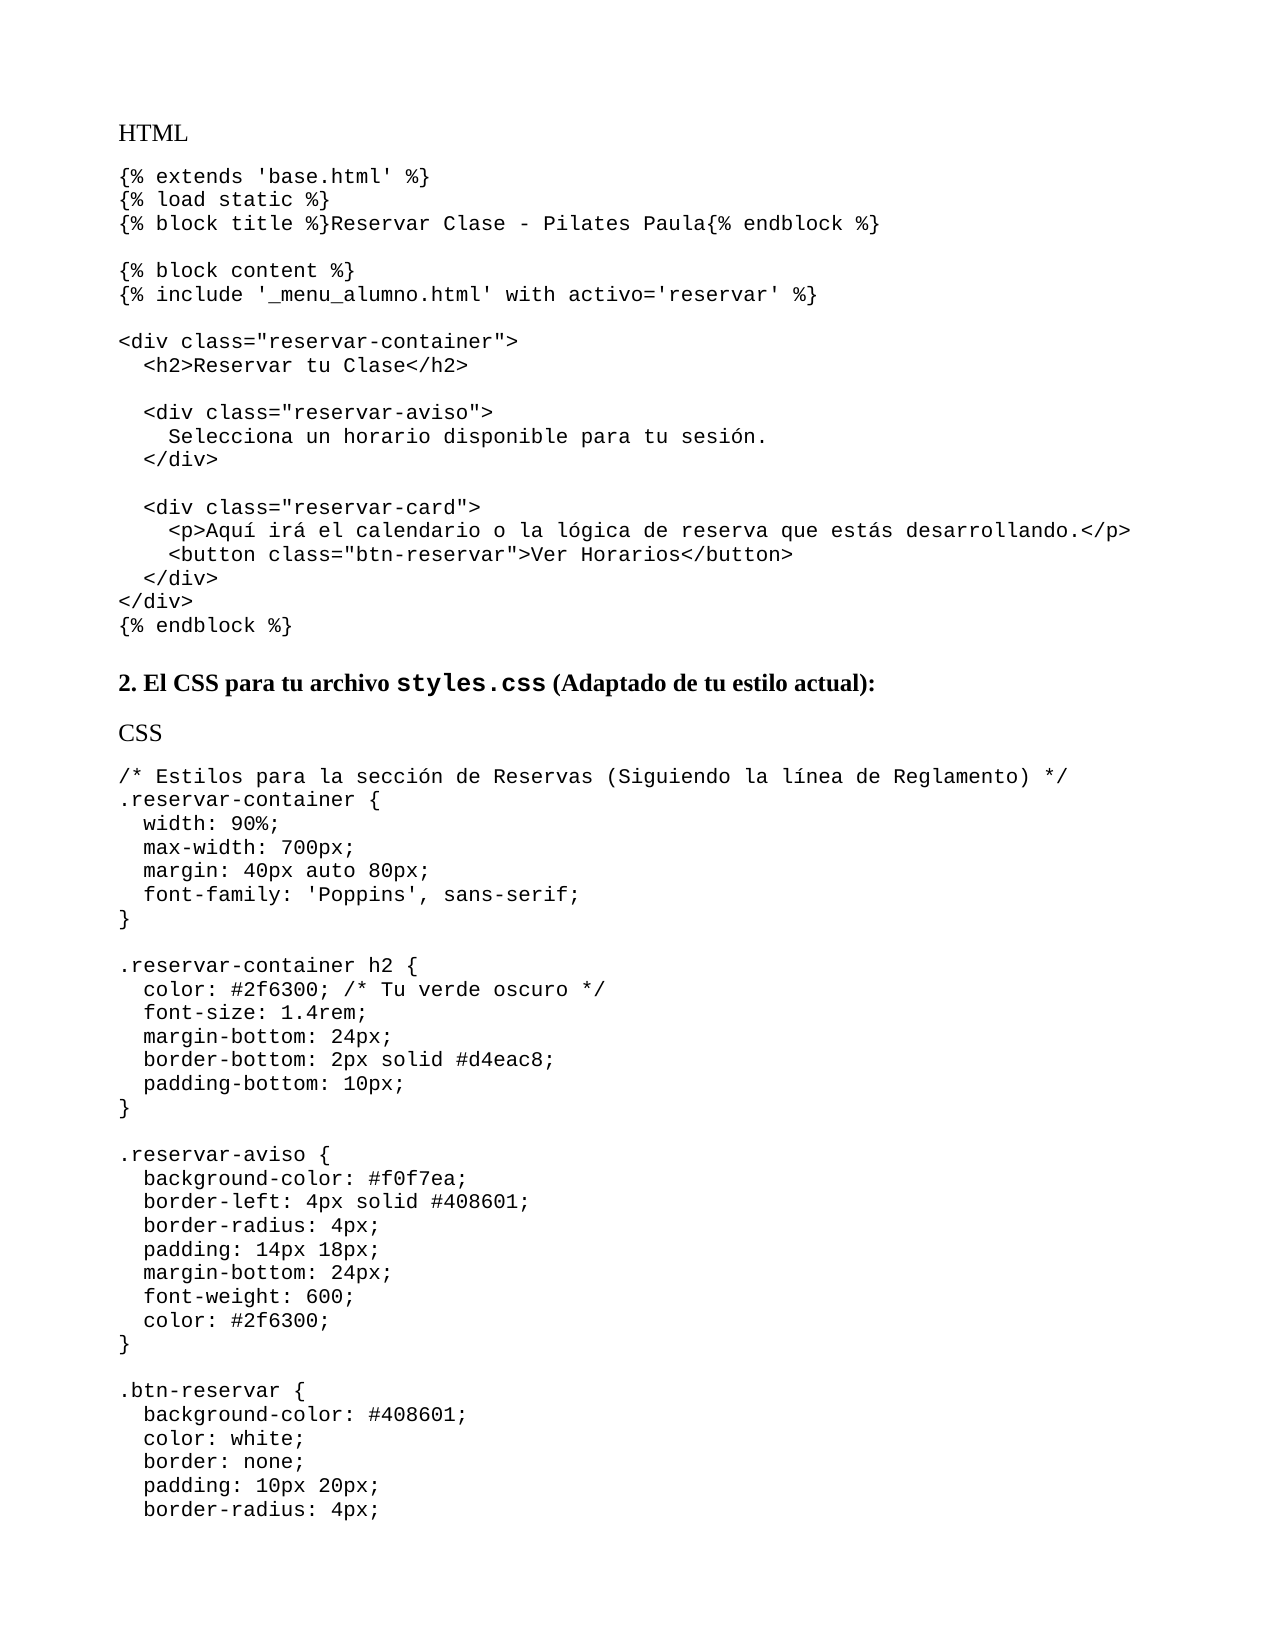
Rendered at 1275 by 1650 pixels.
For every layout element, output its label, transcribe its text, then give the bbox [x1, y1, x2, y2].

text .reservar-aviso { [118, 1144, 1157, 1168]
text font-weight: 600; [118, 1286, 1157, 1309]
text .reservar-container h2 { [118, 955, 1157, 978]
text border-left: 4px solid #408601; [118, 1191, 1157, 1215]
text <button class="btn-reservar">Ver Horarios</button> [118, 544, 1157, 568]
text border-radius: 4px; [118, 1499, 1157, 1522]
text </div> [118, 568, 1157, 591]
text color: #2f6300; /* Tu verde oscuro */ [118, 978, 1157, 1002]
text width: 90%; [118, 813, 1157, 837]
text {% load static %} [118, 189, 1157, 213]
text 2. El CSS para tu archivo styles.css (Adaptado de tu estilo actual): [118, 668, 1157, 699]
text } [118, 908, 1157, 931]
text </div> [118, 449, 1157, 473]
text padding-bottom: 10px; [118, 1073, 1157, 1097]
text {% endblock %} [118, 615, 1157, 639]
text padding: 10px 20px; [118, 1475, 1157, 1499]
text } [118, 1333, 1157, 1357]
text {% block title %}Reservar Clase - Pilates Paula{% endblock %} [118, 213, 1157, 237]
text max-width: 700px; [118, 837, 1157, 860]
text <div class="reservar-card"> [118, 497, 1157, 520]
text {% block content %} [118, 260, 1157, 284]
text padding: 14px 18px; [118, 1239, 1157, 1262]
text border: none; [118, 1451, 1157, 1475]
text margin: 40px auto 80px; [118, 860, 1157, 884]
text <div class="reservar-container"> [118, 331, 1157, 355]
text font-size: 1.4rem; [118, 1002, 1157, 1026]
text </div> [118, 591, 1157, 615]
text margin-bottom: 24px; [118, 1262, 1157, 1286]
text .btn-reservar { [118, 1381, 1157, 1404]
text } [118, 1097, 1157, 1120]
text background-color: #408601; [118, 1404, 1157, 1428]
text Selecciona un horario disponible para tu sesión. [118, 426, 1157, 449]
text <h2>Reservar tu Clase</h2> [118, 355, 1157, 378]
text CSS [118, 718, 1157, 747]
text HTML [118, 118, 1157, 147]
text <p>Aquí irá el calendario o la lógica de reserva que estás desarrollando.</p> [118, 520, 1157, 544]
text {% include '_menu_alumno.html' with activo='reservar' %} [118, 284, 1157, 308]
text font-family: 'Poppins', sans-serif; [118, 884, 1157, 908]
text <div class="reservar-aviso"> [118, 402, 1157, 426]
text margin-bottom: 24px; [118, 1026, 1157, 1049]
text {% extends 'base.html' %} [118, 166, 1157, 189]
text border-bottom: 2px solid #d4eac8; [118, 1049, 1157, 1073]
text background-color: #f0f7ea; [118, 1168, 1157, 1191]
text /* Estilos para la sección de Reservas (Siguiendo la línea de Reglamento) */ [118, 766, 1157, 789]
text color: #2f6300; [118, 1309, 1157, 1333]
text color: white; [118, 1428, 1157, 1451]
text .reservar-container { [118, 789, 1157, 813]
text border-radius: 4px; [118, 1215, 1157, 1239]
